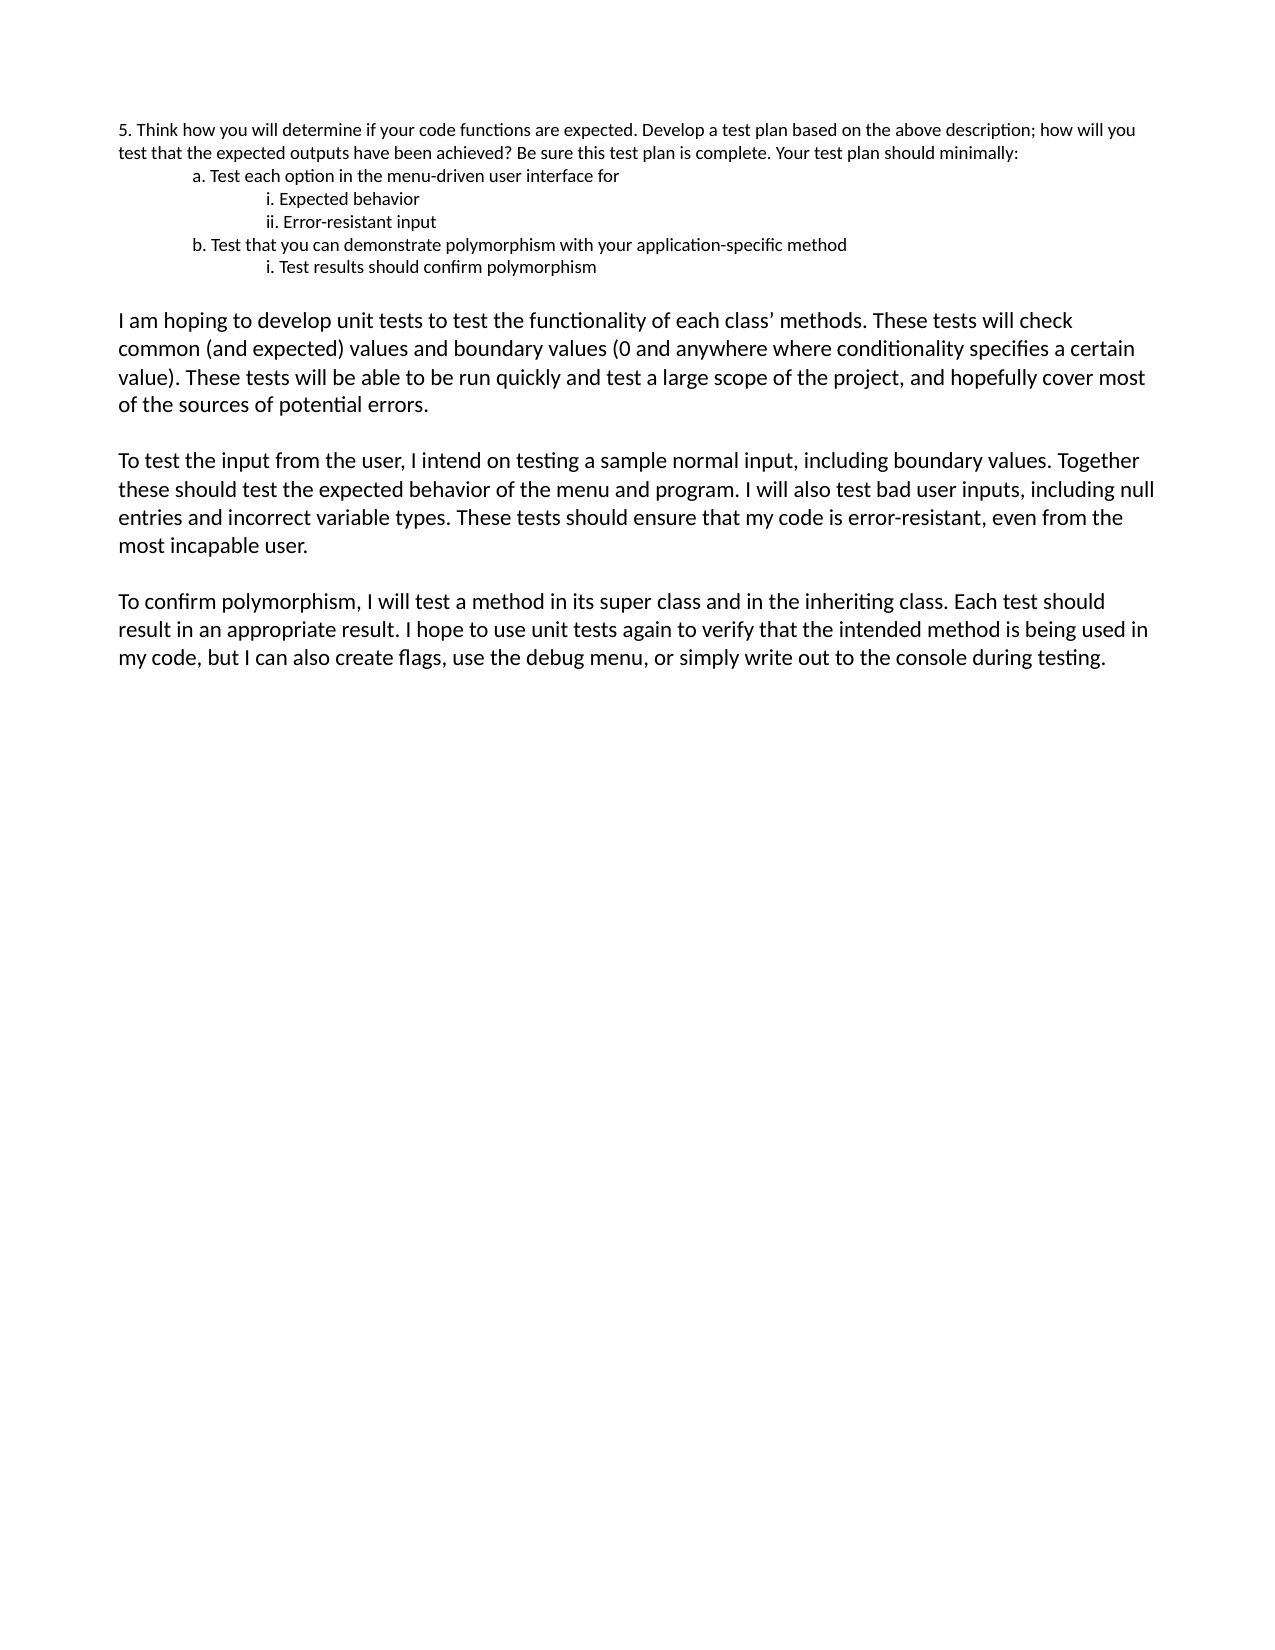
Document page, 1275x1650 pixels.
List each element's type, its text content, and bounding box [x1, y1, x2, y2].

text i. Test results should confirm polymorphism [118, 256, 1157, 278]
text i. Expected behavior [118, 187, 1157, 210]
text 5. Think how you will determine if your code functions are expected. Develop a test plan based on the above description; how will you test that the expected outputs have been achieved? Be sure this test plan is complete. Your test plan should minimally: [118, 118, 1157, 164]
text To test the input from the user, I intend on testing a sample normal input, including boundary values. Together these should test the expected behavior of the menu and program. I will also test bad user inputs, including null entries and incorrect variable types. These tests should ensure that my code is error-resistant, even from the most incapable user. [118, 447, 1157, 559]
text To confirm polymorphism, I will test a method in its super class and in the inheriting class. Each test should result in an appropriate result. I hope to use unit tests again to verify that the intended method is being used in my code, but I can also create flags, use the debug menu, or simply write out to the console during testing. [118, 587, 1157, 671]
text b. Test that you can demonstrate polymorphism with your application-specific method [118, 233, 1157, 256]
text I am hoping to develop unit tests to test the functionality of each class’ methods. These tests will check common (and expected) values and boundary values (0 and anywhere where conditionality specifies a certain value). These tests will be able to be run quickly and test a large scope of the project, and hopefully cover most of the sources of potential errors. [118, 307, 1157, 419]
text ii. Error-resistant input [118, 210, 1157, 233]
text a. Test each option in the menu-driven user interface for [118, 164, 1157, 187]
